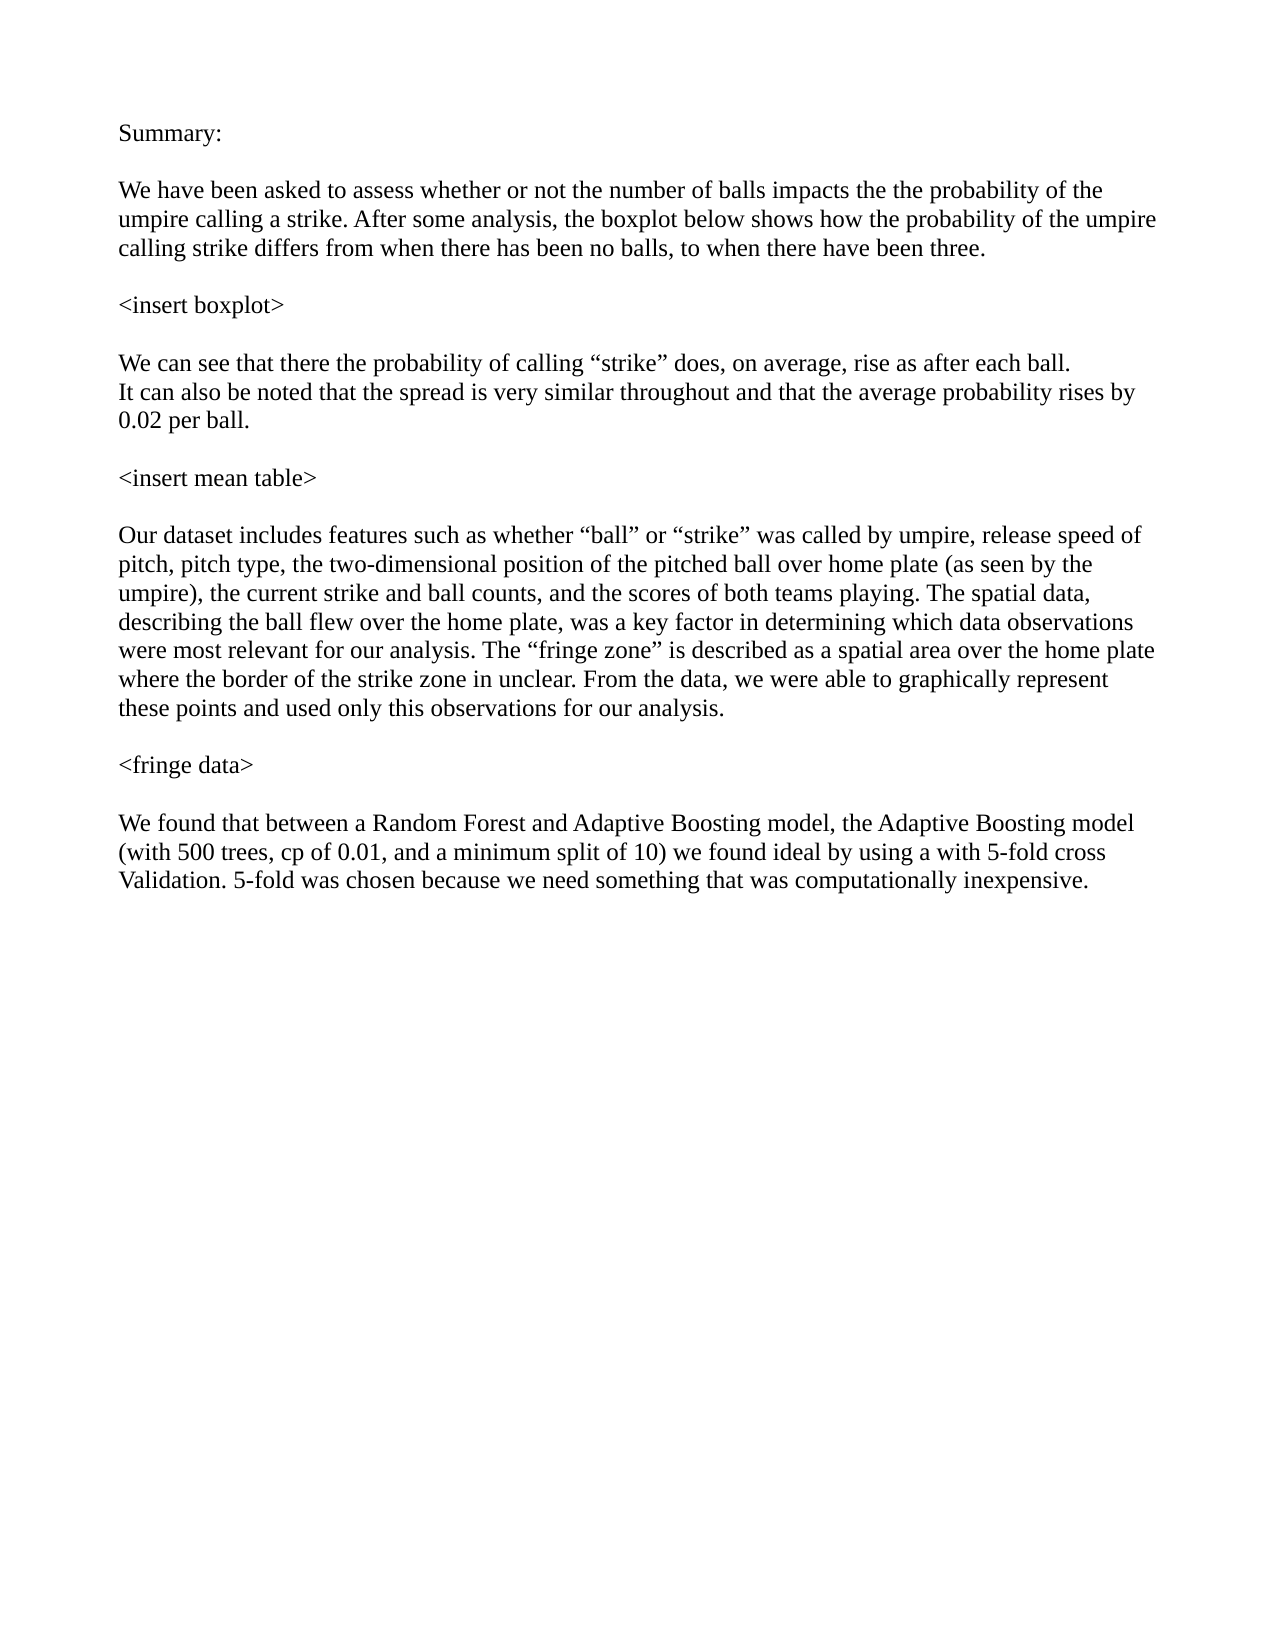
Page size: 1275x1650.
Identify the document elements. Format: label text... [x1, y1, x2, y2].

text Our dataset includes features such as whether “ball” or “strike” was called by umpire, release speed of pitch, pitch type, the two-dimensional position of the pitched ball over home plate (as seen by the umpire), the current strike and ball counts, and the scores of both teams playing. The spatial data, describing the ball flew over the home plate, was a key factor in determining which data observations were most relevant for our analysis. The “fringe zone” is described as a spatial area over the home plate where the border of the strike zone in unclear. From the data, we were able to graphically represent these points and used only this observations for our analysis. [118, 521, 1157, 722]
text We have been asked to assess whether or not the number of balls impacts the the probability of the umpire calling a strike. After some analysis, the boxplot below shows how the probability of the umpire calling strike differs from when there has been no balls, to when there have been three. [118, 176, 1157, 262]
text <fringe data> [118, 751, 1157, 779]
text <insert mean table> [118, 463, 1157, 492]
text We found that between a Random Forest and Adaptive Boosting model, the Adaptive Boosting model (with 500 trees, cp of 0.01, and a minimum split of 10) we found ideal by using a with 5-fold cross Validation. 5-fold was chosen because we need something that was computationally inexpensive. [118, 808, 1157, 894]
text Summary: [118, 118, 1157, 147]
text It can also be noted that the spread is very similar throughout and that the average probability rises by 0.02 per ball. [118, 377, 1157, 434]
text <insert boxplot> [118, 291, 1157, 319]
text We can see that there the probability of calling “strike” does, on average, rise as after each ball. [118, 348, 1157, 377]
